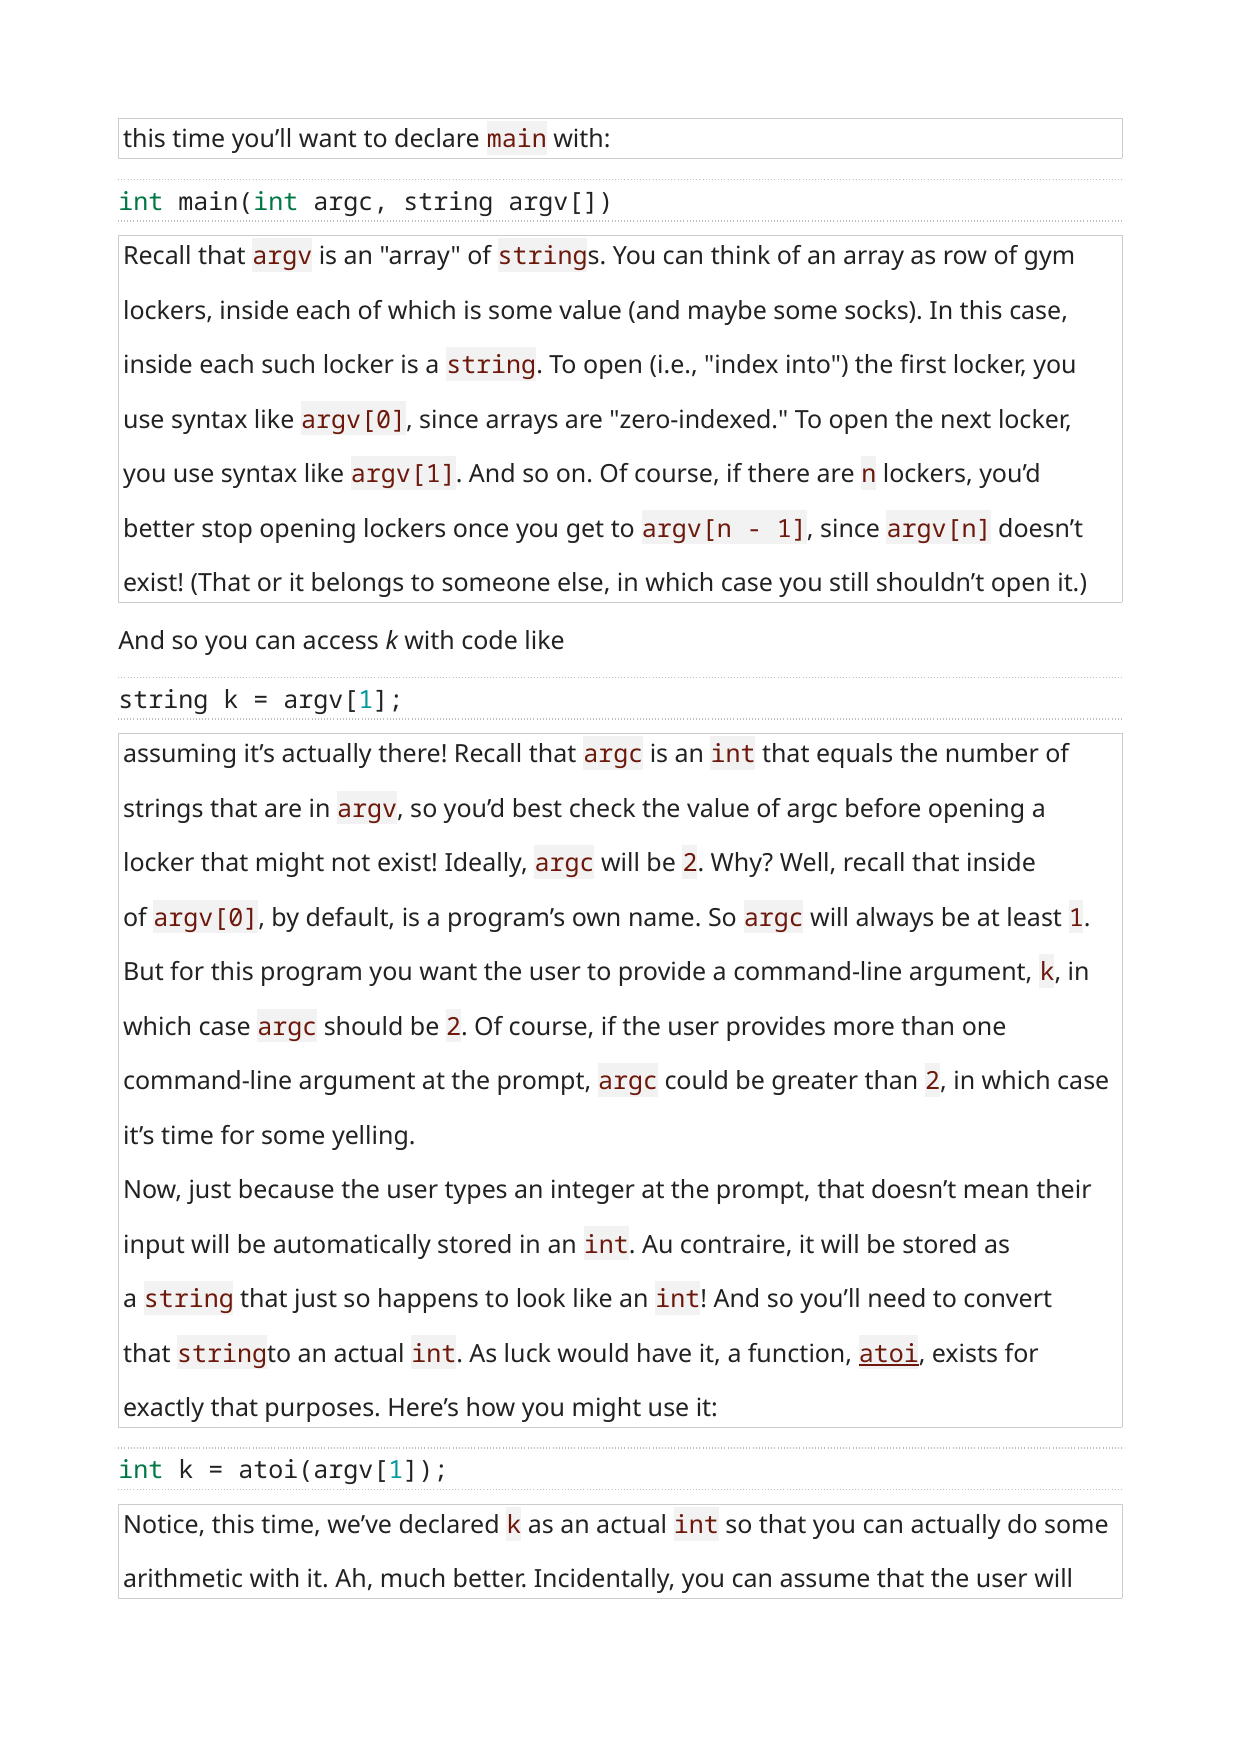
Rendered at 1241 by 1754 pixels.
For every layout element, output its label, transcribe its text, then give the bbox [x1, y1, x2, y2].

list this time you’ll want to declare main with: [119, 119, 1122, 158]
list string k = argv[1]; [118, 677, 1122, 720]
list Recall that argv is an "array" of strings. You can think of an array as row of gym lockers, inside each of which is some value (and maybe some socks). In this case, inside each such locker is a string. To open (i.e., "index into") the first locker, you use syntax like argv[0], since arrays are "zero-indexed." To open the next locker, you use syntax like argv[1]. And so on. Of course, if there are n lockers, you’d better stop opening lockers once you get to argv[n - 1], since argv[n] doesn’t exist! (That or it belongs to someone else, in which case you still shouldn’t open it.) [119, 236, 1122, 602]
list And so you can access k with code like [118, 622, 1122, 656]
list int main(int argc, string argv[]) [118, 179, 1122, 222]
list assuming it’s actually there! Recall that argc is an int that equals the number of strings that are in argv, so you’d best check the value of argc before opening a locker that might not exist! Ideally, argc will be 2. Why? Well, recall that inside of argv[0], by default, is a program’s own name. So argc will always be at least 1. But for this program you want the user to provide a command-line argument, k, in which case argc should be 2. Of course, if the user provides more than one command-line argument at the prompt, argc could be greater than 2, in which case it’s time for some yelling. [119, 734, 1122, 1151]
list int k = atoi(argv[1]); [118, 1447, 1122, 1490]
list Notice, this time, we’ve declared k as an actual int so that you can actually do some arithmetic with it. Ah, much better. Incidentally, you can assume that the user will [119, 1505, 1122, 1598]
list Now, just because the user types an integer at the prompt, that doesn’t mean their input will be automatically stored in an int. Au contraire, it will be stored as a string that just so happens to look like an int! And so you’ll need to convert that stringto an actual int. As luck would have it, a function, atoi, exists for exactly that purposes. Here’s how you might use it: [119, 1169, 1122, 1427]
